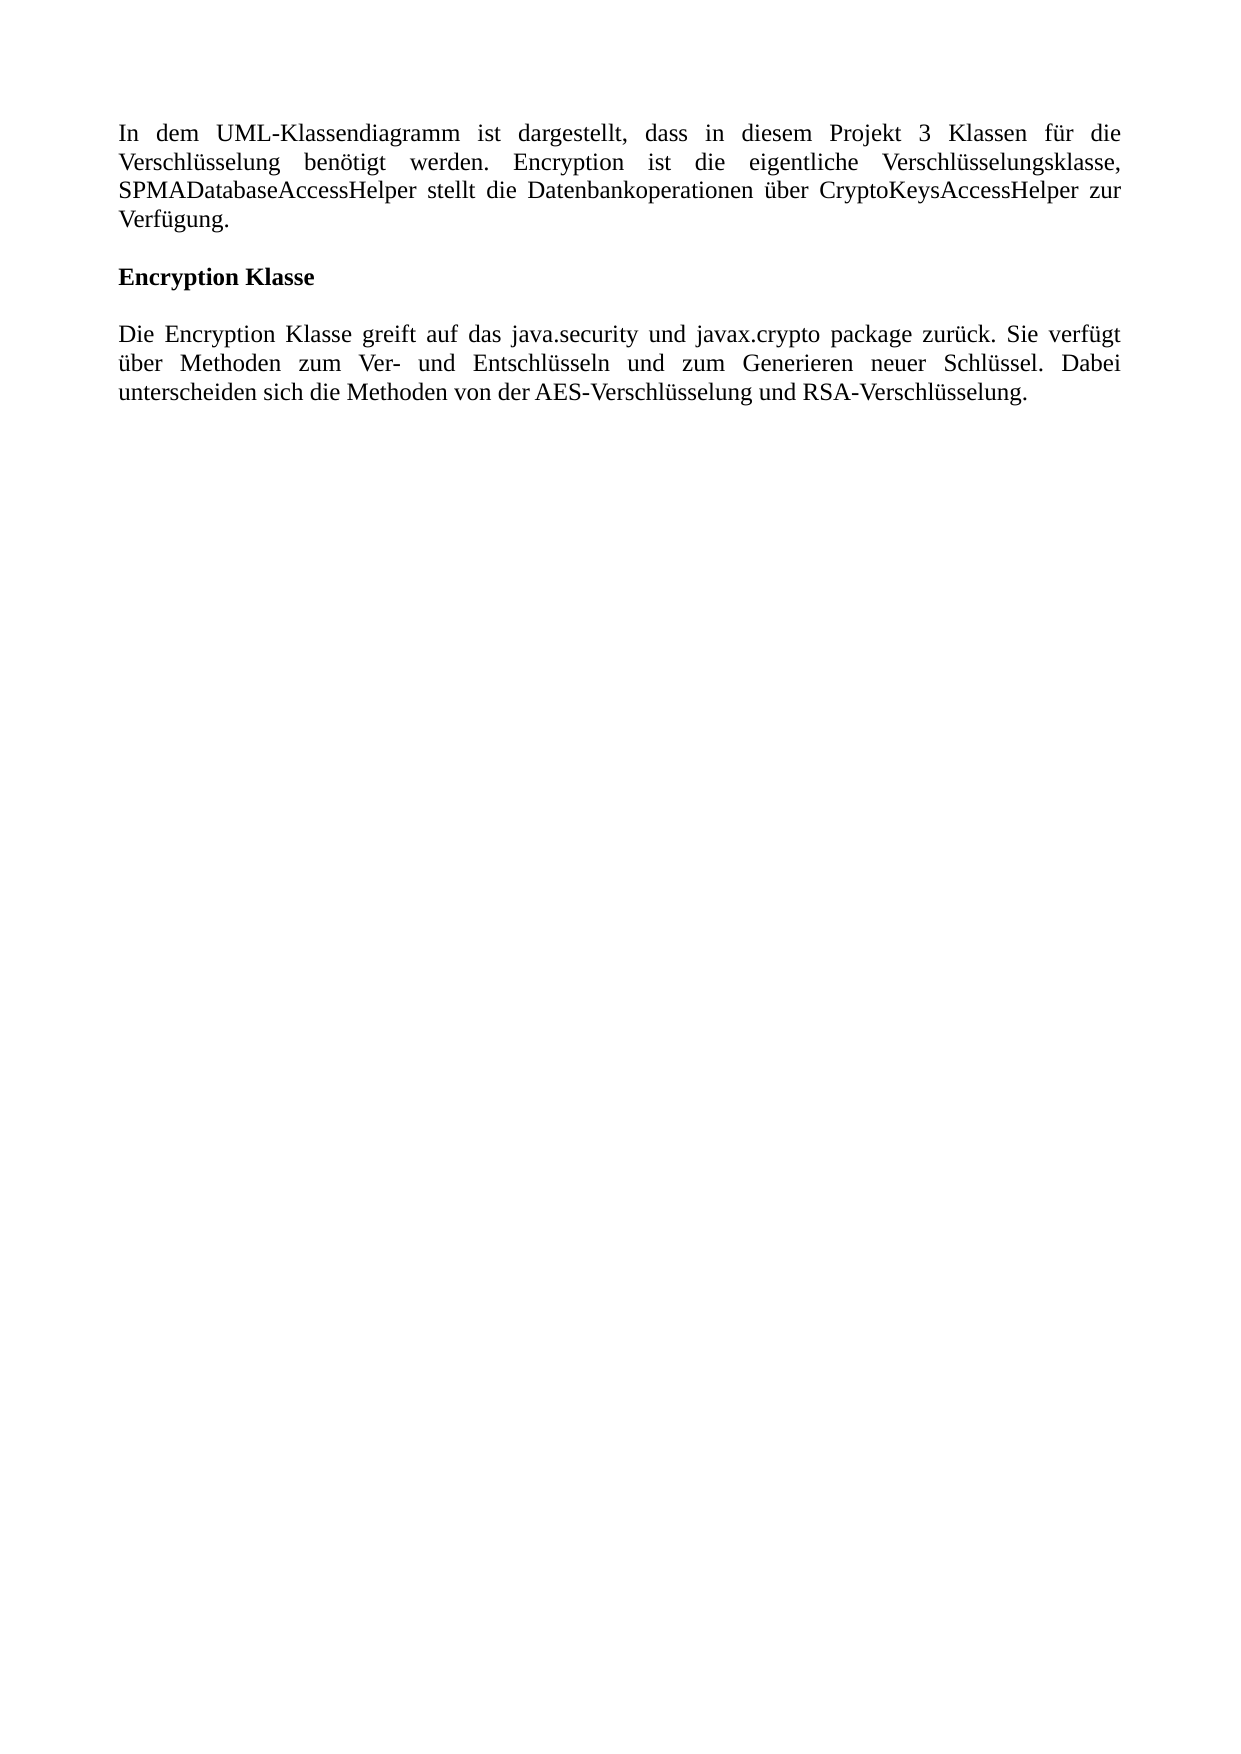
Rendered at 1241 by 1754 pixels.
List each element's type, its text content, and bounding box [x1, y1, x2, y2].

text Die Encryption Klasse greift auf das java.security und javax.crypto package zurück. Sie verfügt über Methoden zum Ver- und Entschlüsseln und zum Generieren neuer Schlüssel. Dabei unterscheiden sich die Methoden von der AES-Verschlüsselung und RSA-Verschlüsselung. [118, 319, 1122, 406]
text In dem UML-Klassendiagramm ist dargestellt, dass in diesem Projekt 3 Klassen für die Verschlüsselung benötigt werden. Encryption ist die eigentliche Verschlüsselungsklasse, SPMADatabaseAccessHelper stellt die Datenbankoperationen über CryptoKeysAccessHelper zur Verfügung. [118, 118, 1122, 233]
text Encryption Klasse [118, 262, 1122, 291]
